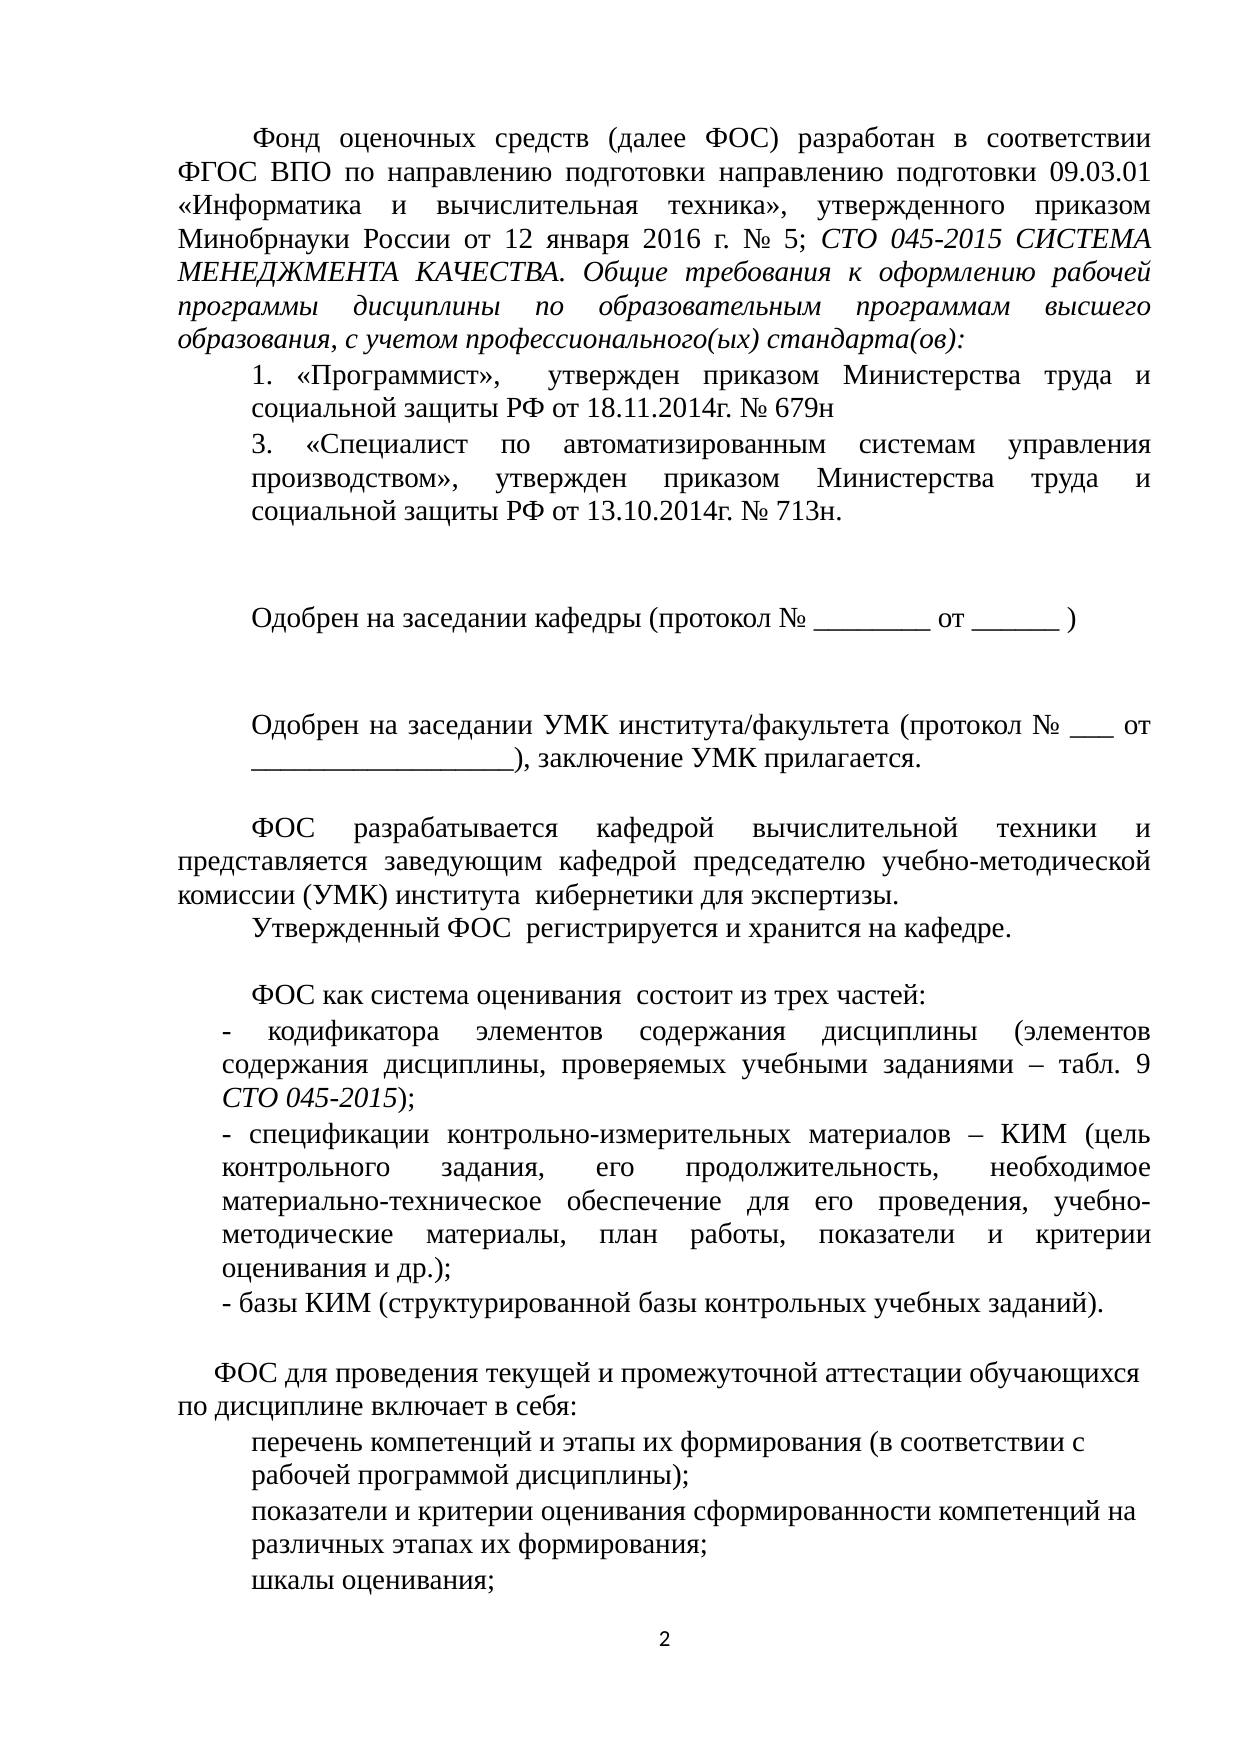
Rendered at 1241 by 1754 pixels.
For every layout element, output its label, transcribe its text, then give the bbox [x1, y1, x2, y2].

text ФОС для проведения текущей и промежуточной аттестации обучающихся по дисциплине включает в себя: [177, 1355, 1152, 1422]
text Фонд оценочных средств (далее ФОС) разработан в соответствии ФГОС ВПО по направлению подготовки направлению подготовки 09.03.01 «Информатика и вычислительная техника», утвержденного приказом Минобрнауки России от 12 января 2016 г. № 5; СТО 045-2015 СИСТЕМА МЕНЕДЖМЕНТА КАЧЕСТВА. Общие требования к оформлению рабочей программы дисциплины по образовательным программам высшего образования, с учетом профессионального(ых) стандарта(ов): [177, 120, 1152, 355]
text Одобрен на заседании УМК института/факультета (протокол № ___ от __________________), заключение УМК прилагается. [251, 707, 1152, 774]
list шкалы оценивания; [213, 1562, 1152, 1596]
text 3. «Специалист по автоматизированным системам управления производством», утвержден приказом Министерства труда и социальной защиты РФ от 13.10.2014г. № 713н. [251, 426, 1152, 527]
text Утвержденный ФОС регистрируется и хранится на кафедре. [177, 910, 1152, 944]
text - базы КИМ (структурированной базы контрольных учебных заданий). [222, 1286, 1152, 1319]
text - кодификатора элементов содержания дисциплины (элементов содержания дисциплины, проверяемых учебными заданиями – табл. 9 СТО 045-2015); [222, 1013, 1152, 1114]
list перечень компетенций и этапы их формирования (в соответствии с рабочей программой дисциплины); [213, 1424, 1152, 1491]
text - спецификации контрольно-измерительных материалов – КИМ (цель контрольного задания, его продолжительность, необходимое материально-техническое обеспечение для его проведения, учебно-методические материалы, план работы, показатели и критерии оценивания и др.); [222, 1116, 1152, 1283]
list показатели и критерии оценивания сформированности компетенций на различных этапах их формирования; [213, 1493, 1152, 1560]
text ФОС разрабатывается кафедрой вычислительной техники и представляется заведующим кафедрой председателю учебно-методической комиссии (УМК) института кибернетики для экспертизы. [177, 810, 1152, 910]
text 1. «Программист», утвержден приказом Министерства труда и социальной защиты РФ от 18.11.2014г. № 679н [251, 357, 1152, 424]
text ФОС как система оценивания состоит из трех частей: [177, 977, 1152, 1011]
text Одобрен на заседании кафедры (протокол № ________ от ______ ) [251, 600, 1152, 634]
